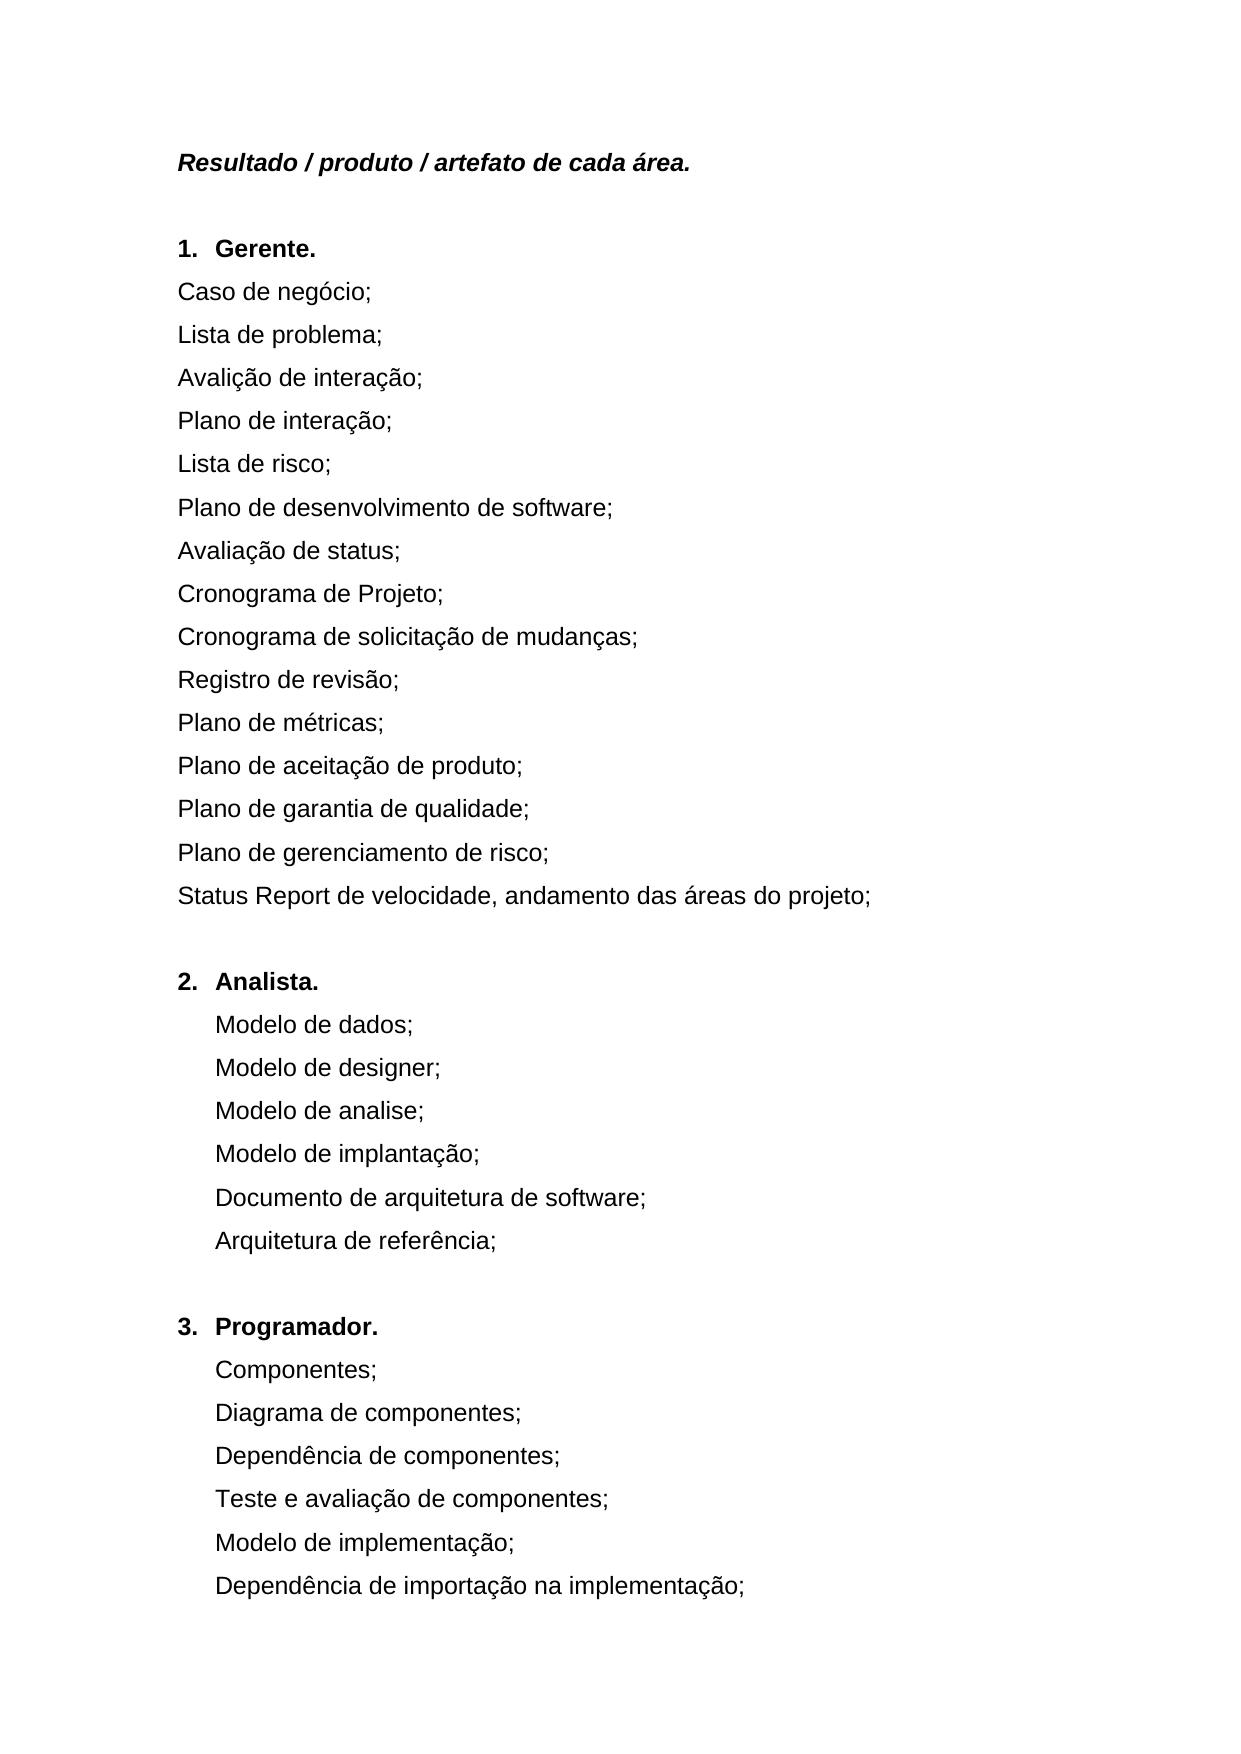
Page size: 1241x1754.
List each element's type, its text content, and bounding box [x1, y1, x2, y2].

list Plano de métricas; [177, 708, 1063, 737]
list Plano de interação; [177, 406, 1063, 435]
list Plano de gerenciamento de risco; [177, 838, 1063, 866]
list Modelo de dados; [215, 1010, 1063, 1039]
list Cronograma de solicitação de mudanças; [177, 622, 1063, 651]
list Resultado / produto / artefato de cada área. [177, 148, 1063, 176]
list Analista. [177, 967, 1063, 996]
list Arquitetura de referência; [215, 1226, 1063, 1254]
list Modelo de implantação; [215, 1139, 1063, 1168]
list Plano de desenvolvimento de software; [177, 493, 1063, 521]
list Lista de problema; [177, 320, 1063, 349]
list Modelo de implementação; [215, 1528, 1063, 1556]
list Componentes; [215, 1355, 1063, 1384]
list Documento de arquitetura de software; [215, 1183, 1063, 1211]
list Diagrama de componentes; [215, 1398, 1063, 1427]
list Caso de negócio; [177, 277, 1063, 306]
list Modelo de designer; [215, 1053, 1063, 1082]
list Cronograma de Projeto; [177, 579, 1063, 608]
list Modelo de analise; [215, 1096, 1063, 1125]
list Teste e avaliação de componentes; [215, 1484, 1063, 1513]
list Registro de revisão; [177, 665, 1063, 694]
list Lista de risco; [177, 449, 1063, 478]
list Gerente. [177, 234, 1063, 263]
list Plano de garantia de qualidade; [177, 794, 1063, 823]
list Avaliação de status; [177, 536, 1063, 564]
list Dependência de componentes; [215, 1441, 1063, 1470]
list Avalição de interação; [177, 363, 1063, 392]
list Plano de aceitação de produto; [177, 751, 1063, 780]
list Programador. [177, 1312, 1063, 1341]
list Dependência de importação na implementação; [215, 1571, 1063, 1599]
list Status Report de velocidade, andamento das áreas do projeto; [177, 881, 1063, 909]
